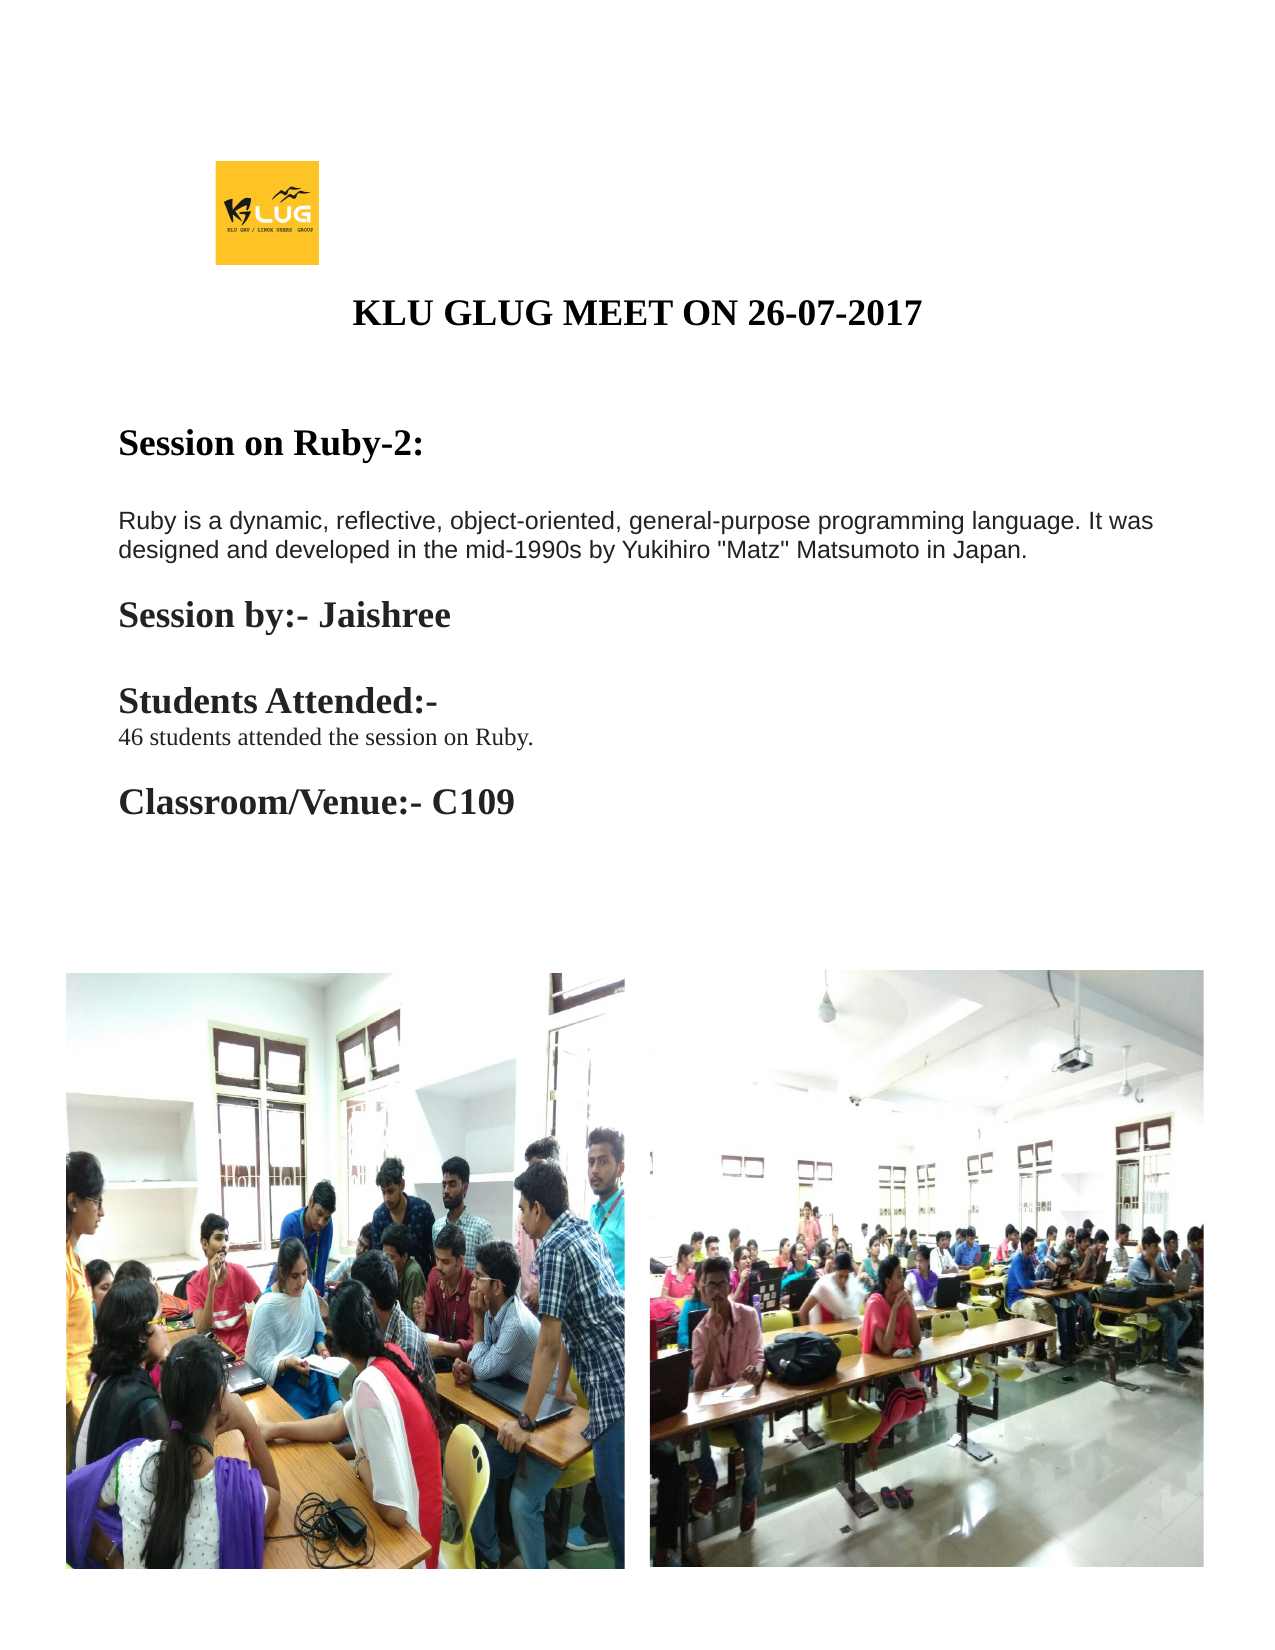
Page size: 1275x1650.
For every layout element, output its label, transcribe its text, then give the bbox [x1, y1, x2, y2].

text Session on Ruby-2: [118, 420, 1157, 463]
text KLU GLUG MEET ON 26-07-2017 [118, 291, 1157, 334]
picture [66, 973, 625, 1569]
picture [649, 970, 1204, 1567]
text Students Attended:- [118, 679, 1157, 722]
text Session by:- Jaishree [118, 592, 1157, 636]
text 46 students attended the session on Ruby. [118, 722, 1157, 751]
picture [215, 161, 319, 265]
text Ruby is a dynamic, reflective, object-oriented, general-purpose programming language. It was designed and developed in the mid-1990s by Yukihiro "Matz" Matsumoto in Japan. [118, 506, 1157, 564]
text Classroom/Venue:- C109 [118, 779, 1157, 822]
